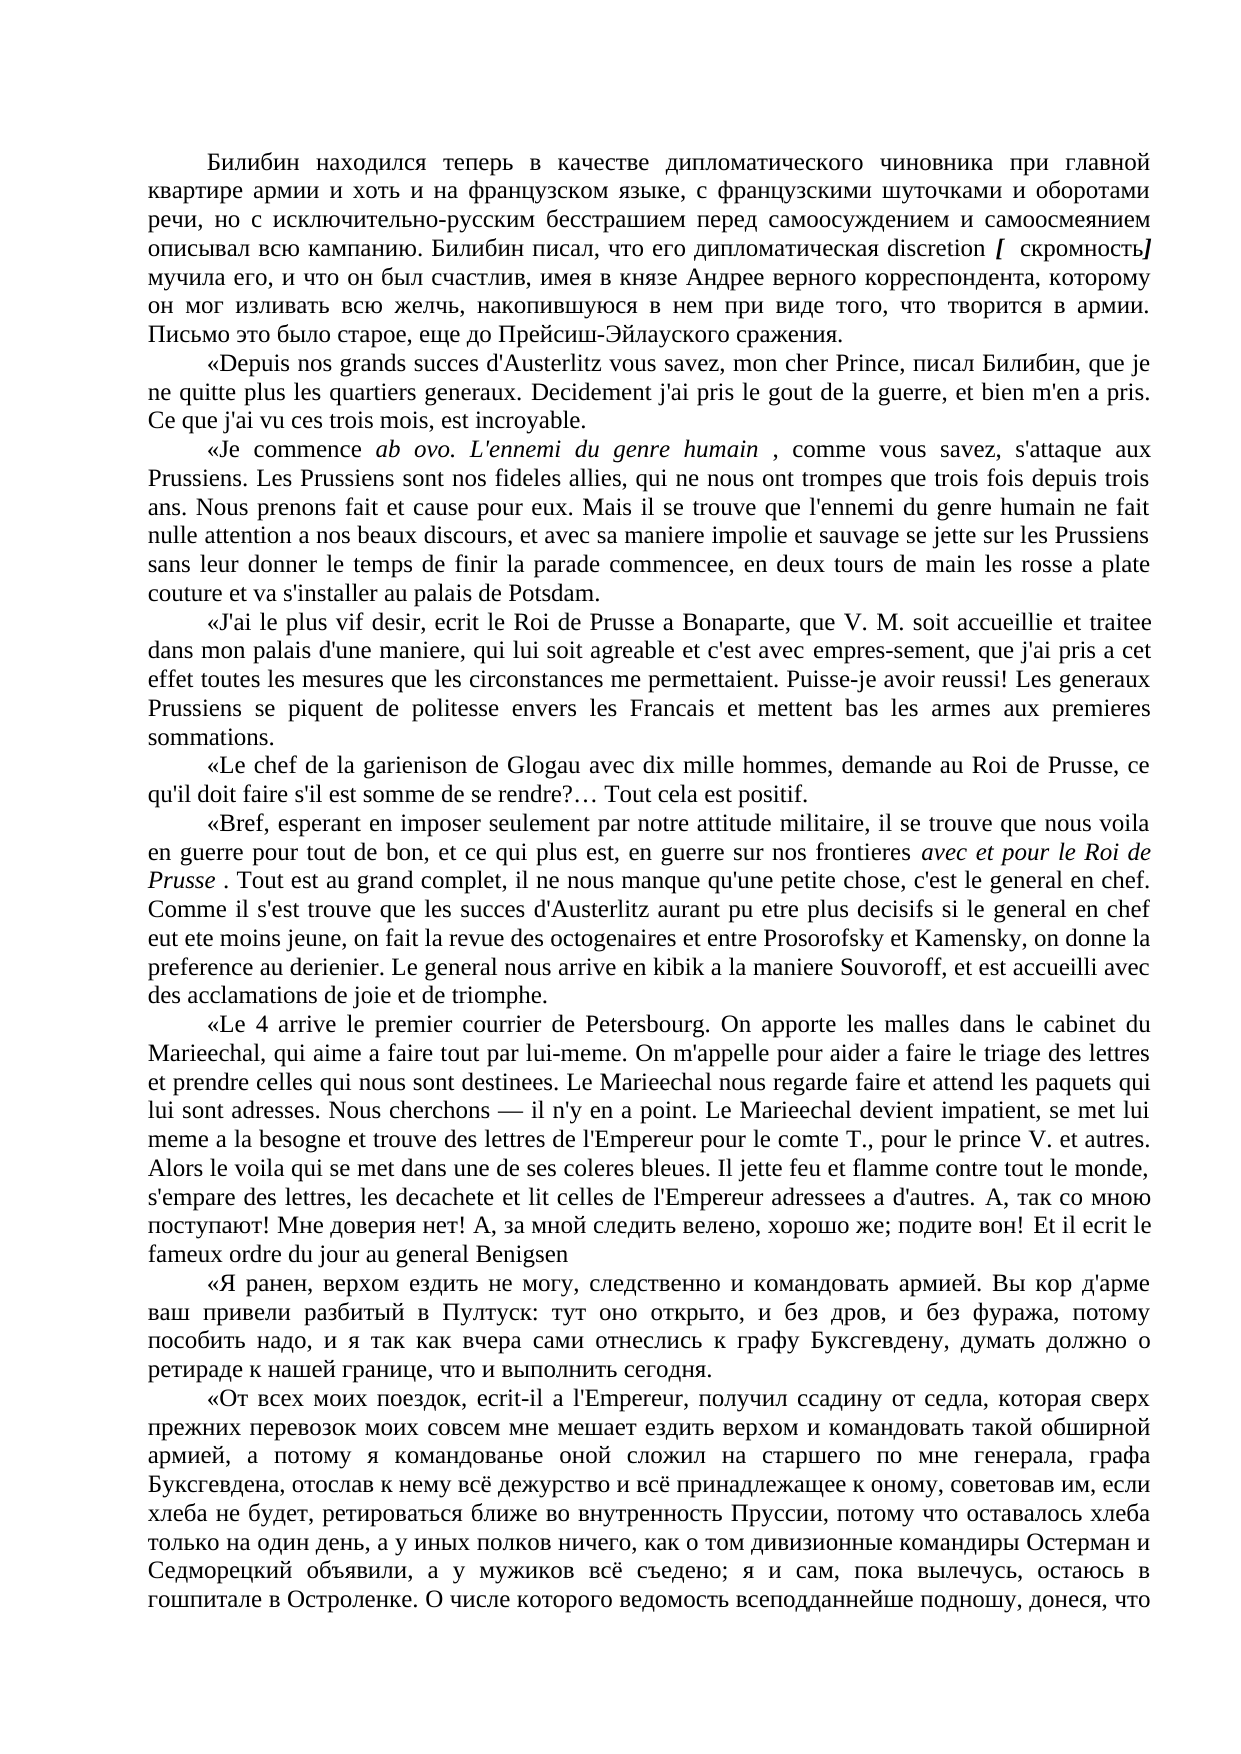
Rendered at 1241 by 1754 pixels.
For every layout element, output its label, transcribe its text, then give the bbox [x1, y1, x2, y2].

text «Depuis nos grands succes d'Austerlitz vous savez, mon cher Prince, писал Билибин, que je ne quitte plus les quartiers generaux. Decidement j'ai pris le gout de la guerre, et bien m'en a pris. Ce que j'ai vu ces trois mois, est incroyable. [148, 348, 1152, 434]
text «От всех моих поездок, ecrit-il a l'Empereur, получил ссадину от седла, которая сверх прежних перевозок моих совсем мне мешает ездить верхом и командовать такой обширной армией, а потому я командованье оной сложил на старшего по мне генерала, графа Буксгевдена, отослав к нему всё дежурство и всё принадлежащее к оному, советовав им, если хлеба не будет, ретироваться ближе во внутренность Пруссии, потому что оставалось хлеба только на один день, а у иных полков ничего, как о том дивизионные командиры Остерман и Седморецкий объявили, а у мужиков всё съедено; я и сам, пока вылечусь, остаюсь в гошпитале в Остроленке. О числе которого ведомость всеподданнейше подношу, донеся, что [148, 1383, 1152, 1613]
text «Le 4 arrive le premier courrier de Petersbourg. On apporte les malles dans le cabinet du Marieechal, qui aime a faire tout par lui-meme. On m'appelle pour aider a faire le triage des lettres et prendre celles qui nous sont destinees. Le Marieechal nous regarde faire et attend les paquets qui lui sont adresses. Nous cherchons — il n'y en a point. Le Marieechal devient impatient, se met lui meme a la besogne et trouve des lettres de l'Empereur pour le comte T., pour le prince V. et autres. Alors le voila qui se met dans une de ses coleres bleues. Il jette feu et flamme contre tout le monde, s'empare des lettres, les decachete et lit celles de l'Empereur adressees a d'autres. А, так со мною поступают! Мне доверия нет! А, за мной следить велено, хорошо же; подите вон! Et il ecrit le fameux ordre du jour au general Benigsen [148, 1009, 1152, 1268]
text «J'ai le plus vif desir, ecrit le Roi de Prusse a Bonaparte, que V. M. soit accueillie еt traitee dans mon palais d'une maniere, qui lui soit agreable et c'est avec еmpres-sement, que j'ai pris a cet effet toutes les mesures que les circonstances me permettaient. Puisse-je avoir reussi! Les generaux Prussiens se piquent de politesse envers les Francais et mettent bas les armes aux premieres sommations. [148, 607, 1152, 751]
text Билибин находился теперь в качестве дипломатического чиновника при главной квартире армии и хоть и на французском языке, с французскими шуточками и оборотами речи, но с исключительно-русским бесстрашием перед самоосуждением и самоосмеянием описывал всю кампанию. Билибин писал, что его дипломатическая discretion [ скромность] мучила его, и что он был счастлив, имея в князе Андрее верного корреспондента, которому он мог изливать всю желчь, накопившуюся в нем при виде того, что творится в армии. Письмо это было старое, еще до Прейсиш-Эйлауского сражения. [148, 147, 1152, 348]
text «Я ранен, верхом ездить не могу, следственно и командовать армией. Вы кор д'арме ваш привели разбитый в Пултуск: тут оно открыто, и без дров, и без фуража, потому пособить надо, и я так как вчера сами отнеслись к графу Буксгевдену, думать должно о ретираде к нашей границе, что и выполнить сегодня. [148, 1268, 1152, 1383]
text «Bref, esperant en imposer seulement par notre attitude militaire, il se trouve que nous voila en guerre pour tout de bon, et ce qui plus est, en guerre sur nos frontieres avec et pour le Roi de Prusse . Tout est au grand complet, il ne nous manque qu'une petite chose, c'est le general en chef. Comme il s'est trouve que les succes d'Austerlitz aurant pu etre plus decisifs si le general en chef eut ete moins jeune, on fait la revue des octogenaires et entre Prosorofsky et Kamensky, on donne la preference au derienier. Le general nous arrive en kibik a la maniere Souvoroff, et est accueilli avec des acclamations de joie et de triomphe. [148, 808, 1152, 1009]
text «Je commence ab ovo. L'ennemi du genre humain , comme vous savez, s'attaque aux Prussiens. Les Prussiens sont nos fideles allies, qui ne nous ont trompes que trois fois depuis trois ans. Nous prenons fait et cause pour eux. Mais il se trouve que l'ennemi du genre humain ne fait nulle attention a nos beaux discours, et avec sa maniere impolie et sauvage se jette sur les Prussiens sans leur donner le temps de finir la parade commencee, en deux tours de main les rosse a plate couture et va s'installer au palais de Potsdam. [148, 434, 1152, 607]
text «Le chef de la garienison de Glogau avec dix mille hommes, demande au Roi de Prusse, ce qu'il doit faire s'il est somme de se rendre?… Tout cela est positif. [148, 751, 1152, 808]
